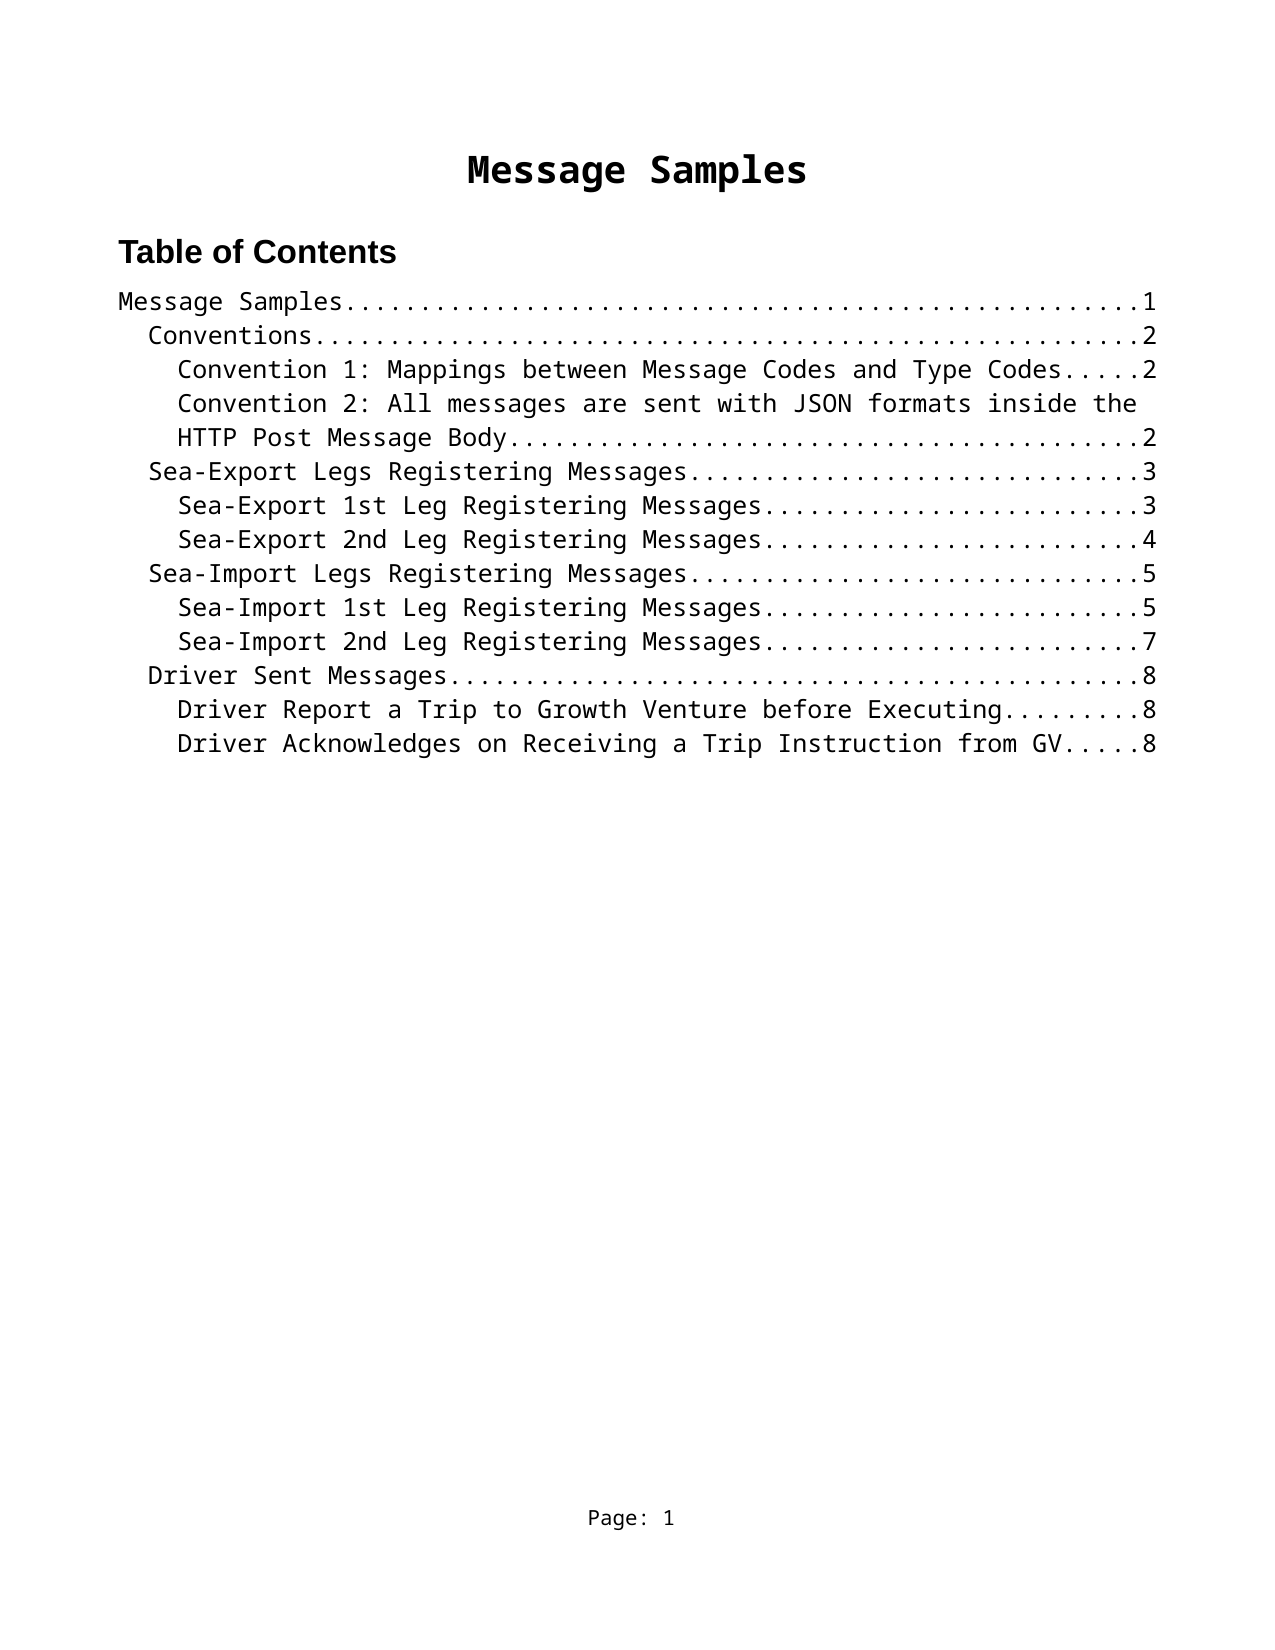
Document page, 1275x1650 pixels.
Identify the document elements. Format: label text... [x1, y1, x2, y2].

text Driver Acknowledges on Receiving a Trip Instruction from GV 8 [177, 726, 1157, 760]
text Sea-Import 1st Leg Registering Messages 5 [177, 590, 1157, 624]
text Convention 2: All messages are sent with JSON formats inside the HTTP Post Message Body 2 [177, 385, 1157, 453]
text Convention 1: Mappings between Message Codes and Type Codes 2 [177, 351, 1157, 385]
text Driver Sent Messages 8 [148, 658, 1157, 692]
text Sea-Export Legs Registering Messages 3 [148, 453, 1157, 488]
text Driver Report a Trip to Growth Venture before Executing 8 [177, 692, 1157, 726]
text Conventions 2 [148, 317, 1157, 351]
text Message Samples 1 [118, 283, 1157, 317]
text Sea-Import 2nd Leg Registering Messages 7 [177, 624, 1157, 658]
subtitle Message Samples [118, 143, 1157, 195]
subtitle Table of Contents [118, 232, 1157, 271]
text Sea-Import Legs Registering Messages 5 [148, 556, 1157, 590]
text Sea-Export 2nd Leg Registering Messages 4 [177, 522, 1157, 556]
text Sea-Export 1st Leg Registering Messages 3 [177, 488, 1157, 522]
